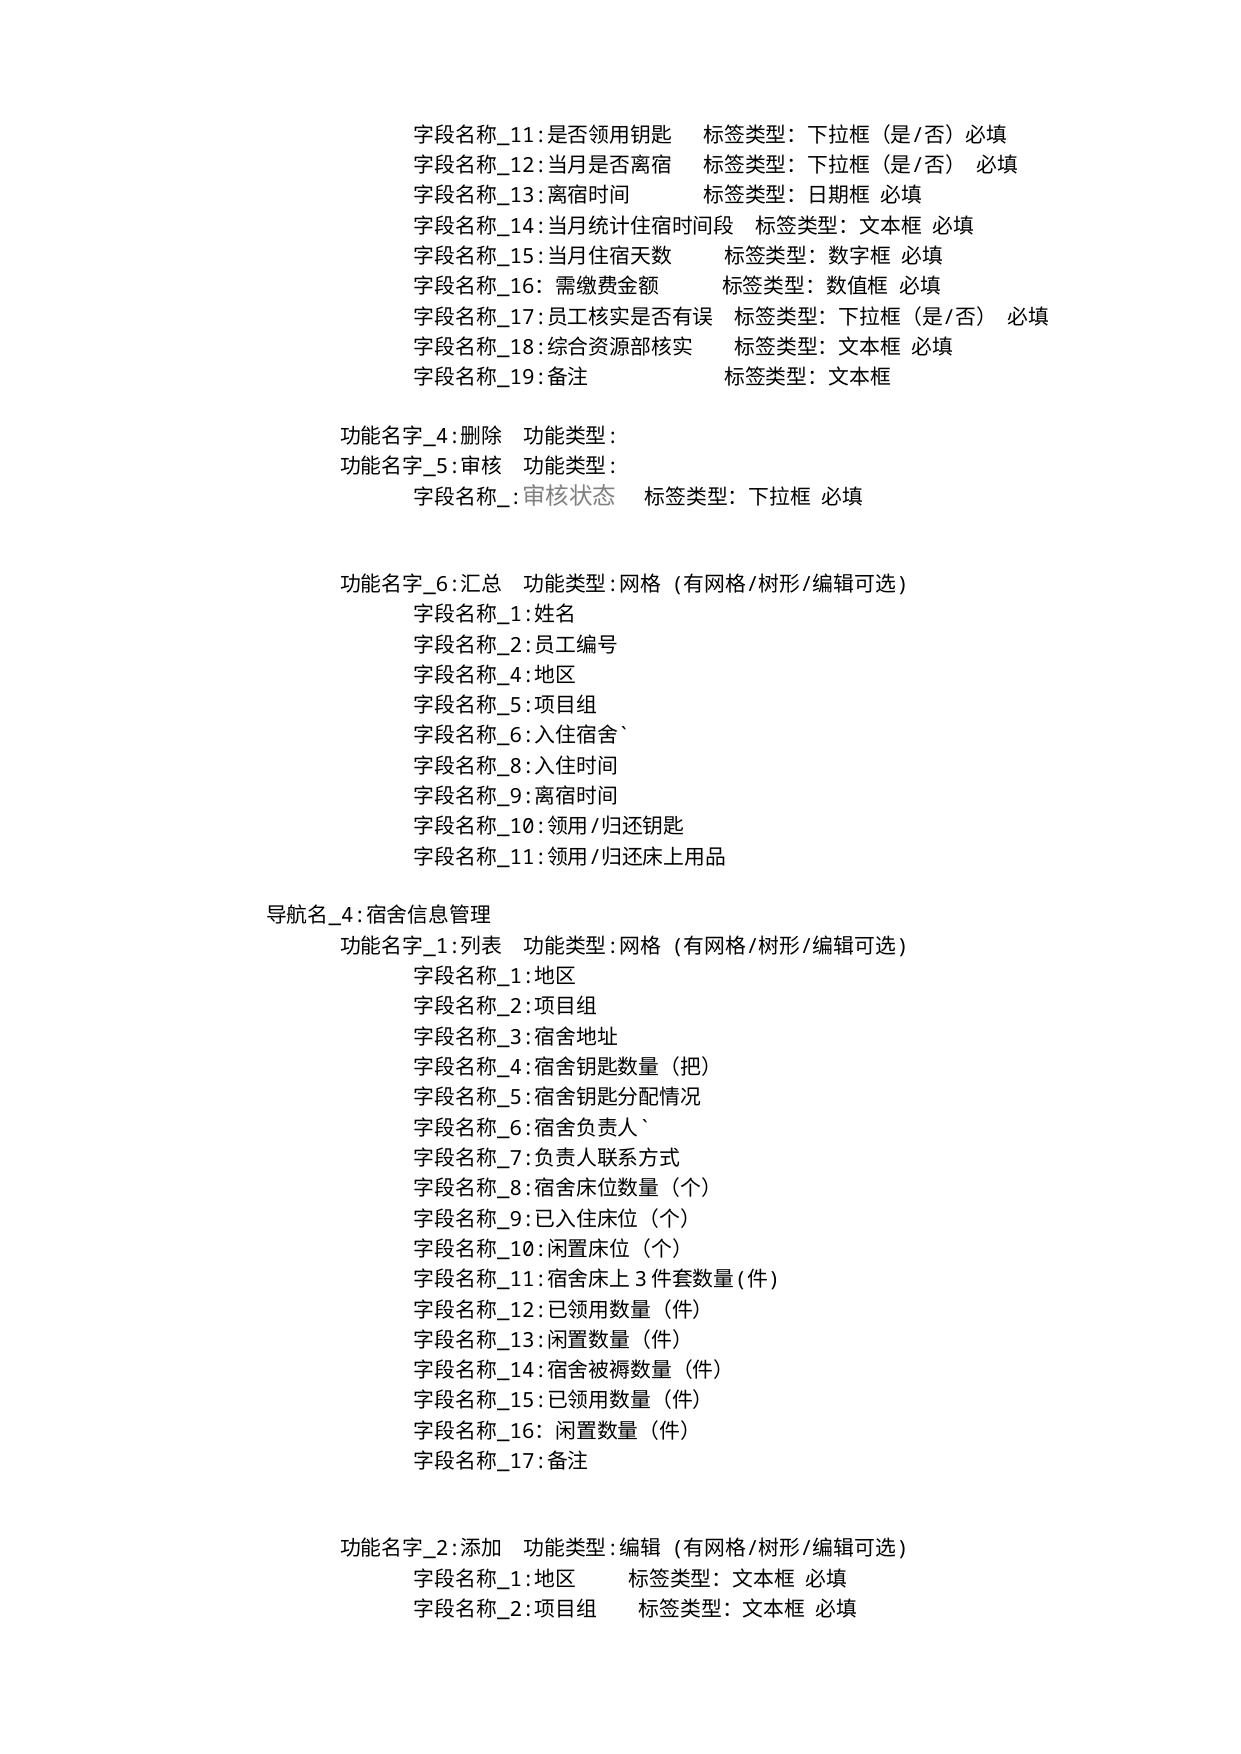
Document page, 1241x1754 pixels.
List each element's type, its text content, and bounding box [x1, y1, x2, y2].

text 字段名称_8:宿舍床位数量（个） [118, 1172, 1122, 1202]
text 字段名称_14:宿舍被褥数量（件） [118, 1353, 1122, 1384]
text 字段名称_4:宿舍钥匙数量（把） [118, 1050, 1122, 1081]
text 字段名称_11:是否领用钥匙 标签类型：下拉框（是/否）必填 [118, 118, 1122, 148]
text 字段名称_10:领用/归还钥匙 [118, 810, 1122, 840]
text 字段名称_1:姓名 [118, 597, 1122, 628]
text 字段名称_16：闲置数量（件） [118, 1414, 1122, 1444]
text 字段名称_11:领用/归还床上用品 [118, 840, 1122, 870]
text 字段名称_1:地区 标签类型：文本框 必填 [118, 1562, 1122, 1592]
text 字段名称_5:宿舍钥匙分配情况 [118, 1081, 1122, 1111]
text 功能名字_1:列表 功能类型:网格 (有网格/树形/编辑可选) [118, 929, 1122, 959]
text 功能名字_5:审核 功能类型: [118, 450, 1122, 480]
text 字段名称_3:宿舍地址 [118, 1020, 1122, 1050]
text 字段名称_9:离宿时间 [118, 779, 1122, 810]
text 字段名称_12:当月是否离宿 标签类型：下拉框（是/否） 必填 [118, 148, 1122, 179]
text 字段名称_6:宿舍负责人` [118, 1111, 1122, 1141]
text 字段名称_19:备注 标签类型：文本框 [118, 361, 1122, 391]
text 字段名称_13:离宿时间 标签类型：日期框 必填 [118, 179, 1122, 209]
text 功能名字_4:删除 功能类型: [118, 419, 1122, 450]
text 功能名字_2:添加 功能类型:编辑 (有网格/树形/编辑可选) [118, 1532, 1122, 1562]
text 功能名字_6:汇总 功能类型:网格 (有网格/树形/编辑可选) [118, 567, 1122, 597]
text 字段名称_8:入住时间 [118, 749, 1122, 779]
text 字段名称_13:闲置数量（件） [118, 1323, 1122, 1353]
text 字段名称_:审核状态 标签类型：下拉框 必填 [118, 480, 1122, 510]
text 字段名称_2:项目组 [118, 990, 1122, 1020]
text 字段名称_6:入住宿舍` [118, 719, 1122, 749]
text 字段名称_2:项目组 标签类型：文本框 必填 [118, 1592, 1122, 1622]
text 字段名称_15:当月住宿天数 标签类型：数字框 必填 [118, 239, 1122, 270]
text 字段名称_14:当月统计住宿时间段 标签类型：文本框 必填 [118, 209, 1122, 239]
text 字段名称_2:员工编号 [118, 628, 1122, 658]
text 字段名称_9:已入住床位（个） [118, 1202, 1122, 1232]
text 字段名称_17:备注 [118, 1444, 1122, 1475]
text 字段名称_1:地区 [118, 959, 1122, 990]
text 字段名称_7:负责人联系方式 [118, 1141, 1122, 1172]
text 字段名称_4:地区 [118, 658, 1122, 688]
text 字段名称_15:已领用数量（件） [118, 1384, 1122, 1414]
text 字段名称_17:员工核实是否有误 标签类型：下拉框（是/否） 必填 [118, 300, 1122, 330]
text 字段名称_12:已领用数量（件） [118, 1293, 1122, 1323]
text 字段名称_5:项目组 [118, 688, 1122, 719]
text 字段名称_10:闲置床位（个） [118, 1232, 1122, 1262]
text 导航名_4:宿舍信息管理 [118, 899, 1122, 929]
text 字段名称_18:综合资源部核实 标签类型：文本框 必填 [118, 330, 1122, 361]
text 字段名称_16：需缴费金额 标签类型：数值框 必填 [118, 270, 1122, 300]
text 字段名称_11:宿舍床上3件套数量(件) [118, 1262, 1122, 1293]
